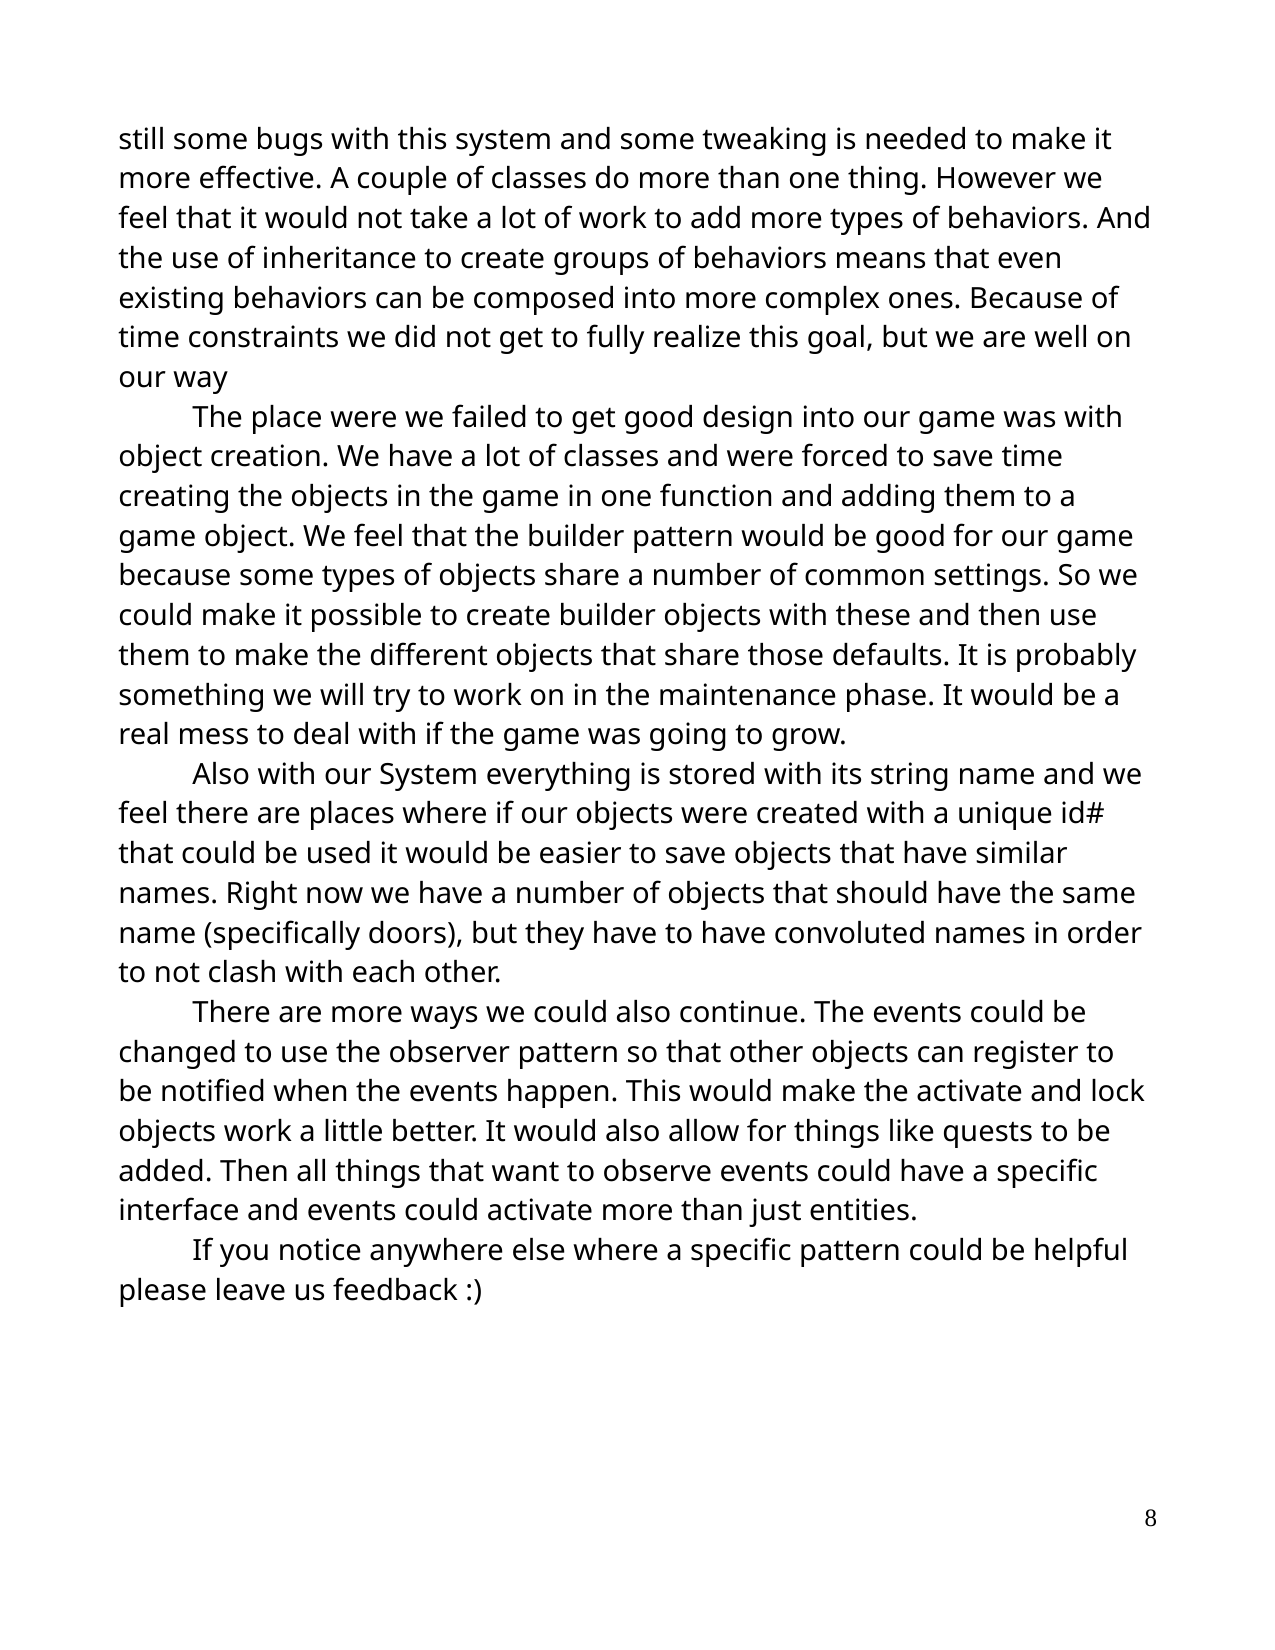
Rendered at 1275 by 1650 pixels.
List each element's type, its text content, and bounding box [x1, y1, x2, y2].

text The place were we failed to get good design into our game was with object creation. We have a lot of classes and were forced to save time creating the objects in the game in one function and adding them to a game object. We feel that the builder pattern would be good for our game because some types of objects share a number of common settings. So we could make it possible to create builder objects with these and then use them to make the different objects that share those defaults. It is probably something we will try to work on in the maintenance phase. It would be a real mess to deal with if the game was going to grow. [118, 396, 1157, 753]
text Also with our System everything is stored with its string name and we feel there are places where if our objects were created with a unique id# that could be used it would be easier to save objects that have similar names. Right now we have a number of objects that should have the same name (specifically doors), but they have to have convoluted names in order to not clash with each other. [118, 753, 1157, 991]
text There are more ways we could also continue. The events could be changed to use the observer pattern so that other objects can register to be notified when the events happen. This would make the activate and lock objects work a little better. It would also allow for things like quests to be added. Then all things that want to observe events could have a specific interface and events could activate more than just entities. [118, 991, 1157, 1229]
text still some bugs with this system and some tweaking is needed to make it more effective. A couple of classes do more than one thing. However we feel that it would not take a lot of work to add more types of behaviors. And the use of inheritance to create groups of behaviors means that even existing behaviors can be composed into more complex ones. Because of time constraints we did not get to fully realize this goal, but we are well on our way [118, 118, 1157, 396]
text If you notice anywhere else where a specific pattern could be helpful please leave us feedback :) [118, 1229, 1157, 1309]
